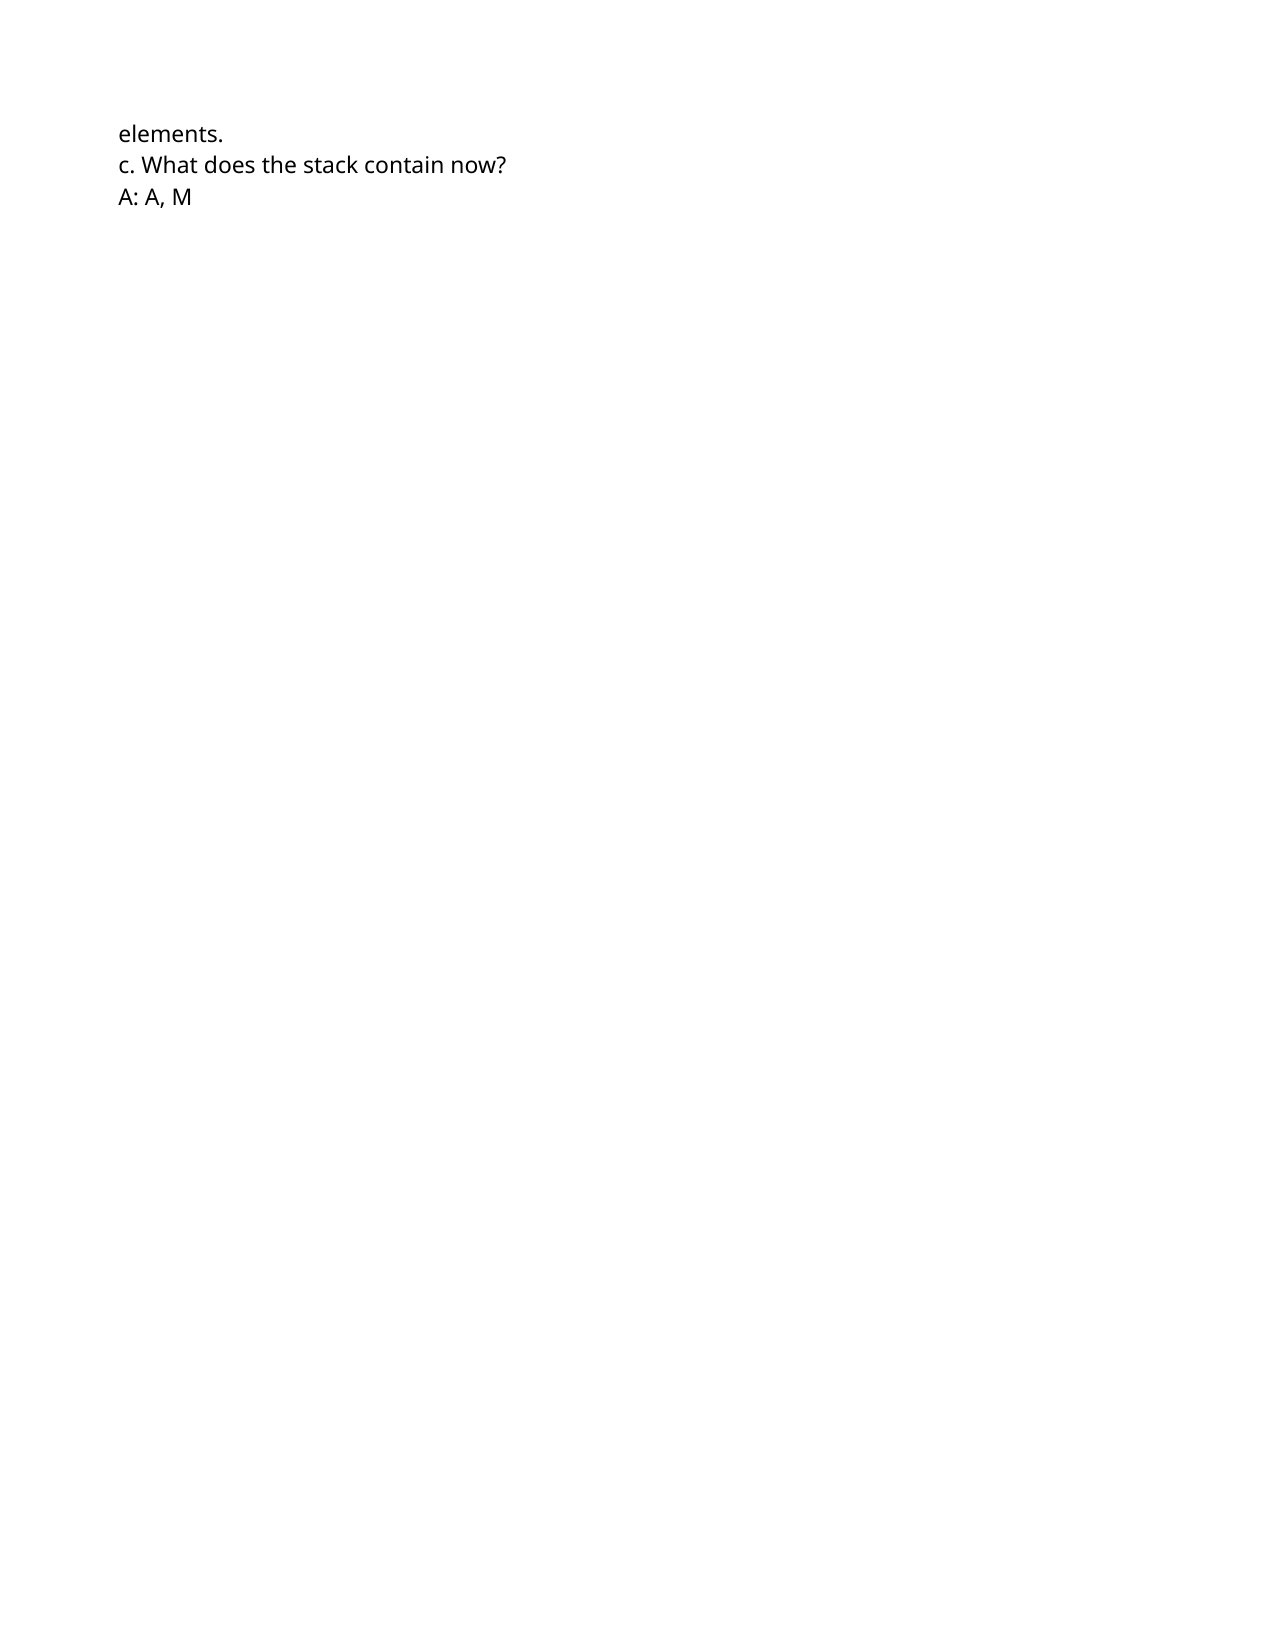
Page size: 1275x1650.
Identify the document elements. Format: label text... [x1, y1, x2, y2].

text c. What does the stack contain now? [118, 149, 1157, 181]
text A: A, M [118, 181, 1157, 212]
text elements. [118, 118, 1157, 149]
